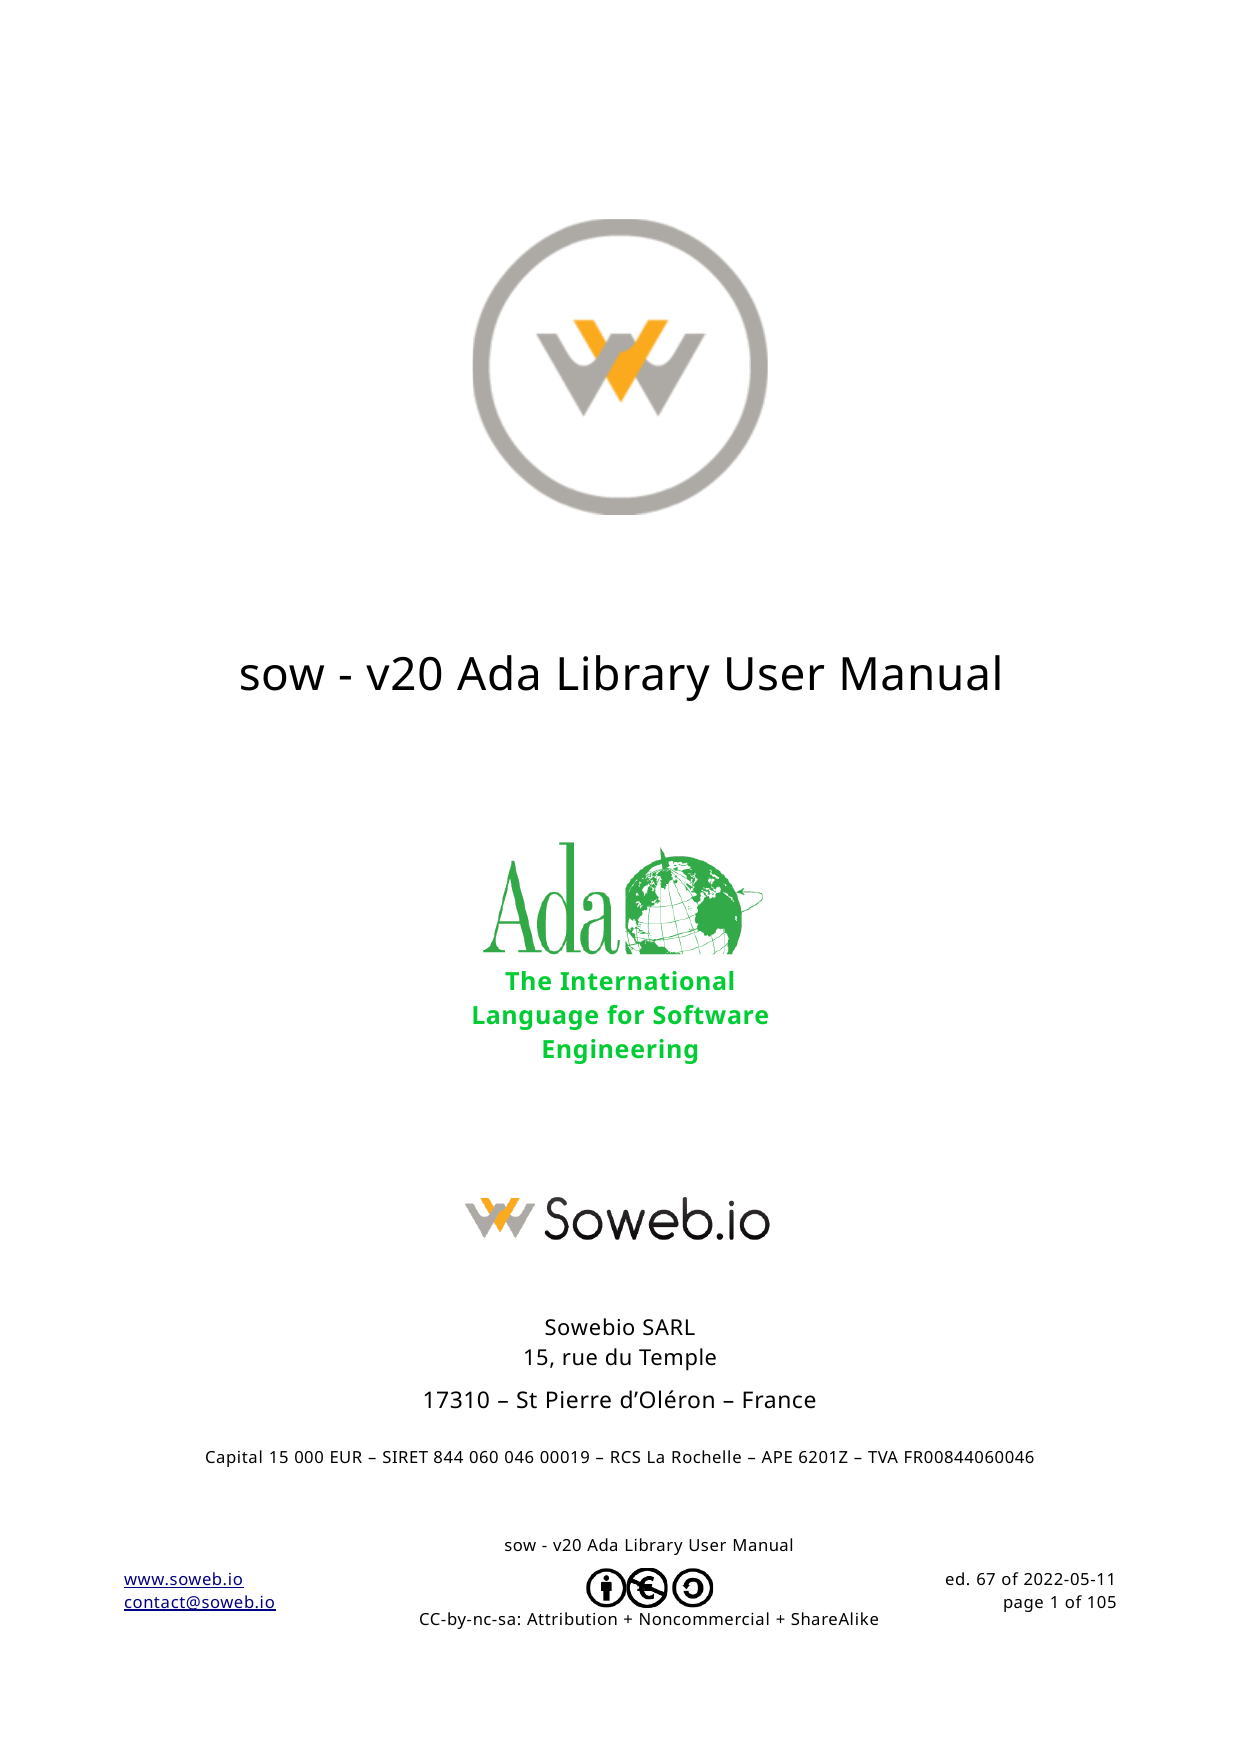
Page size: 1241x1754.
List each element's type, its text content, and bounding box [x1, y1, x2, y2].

text The International Language for Software Engineering [439, 964, 801, 1066]
picture [672, 1568, 714, 1608]
text Capital 15 000 EUR – SIRET 844 060 046 00019 – RCS La Rochelle – APE 6201Z – TVA FR00844060046 [139, 1446, 1101, 1468]
picture [472, 219, 768, 515]
picture [473, 839, 767, 960]
text sow - v20 Ada Library User Manual [126, 642, 1117, 704]
text 17310 – St Pierre d’Oléron – France [139, 1384, 1101, 1446]
picture [461, 1188, 779, 1247]
picture [585, 1568, 668, 1608]
text Sowebio SARL 15, rue du Temple [139, 1311, 1101, 1371]
